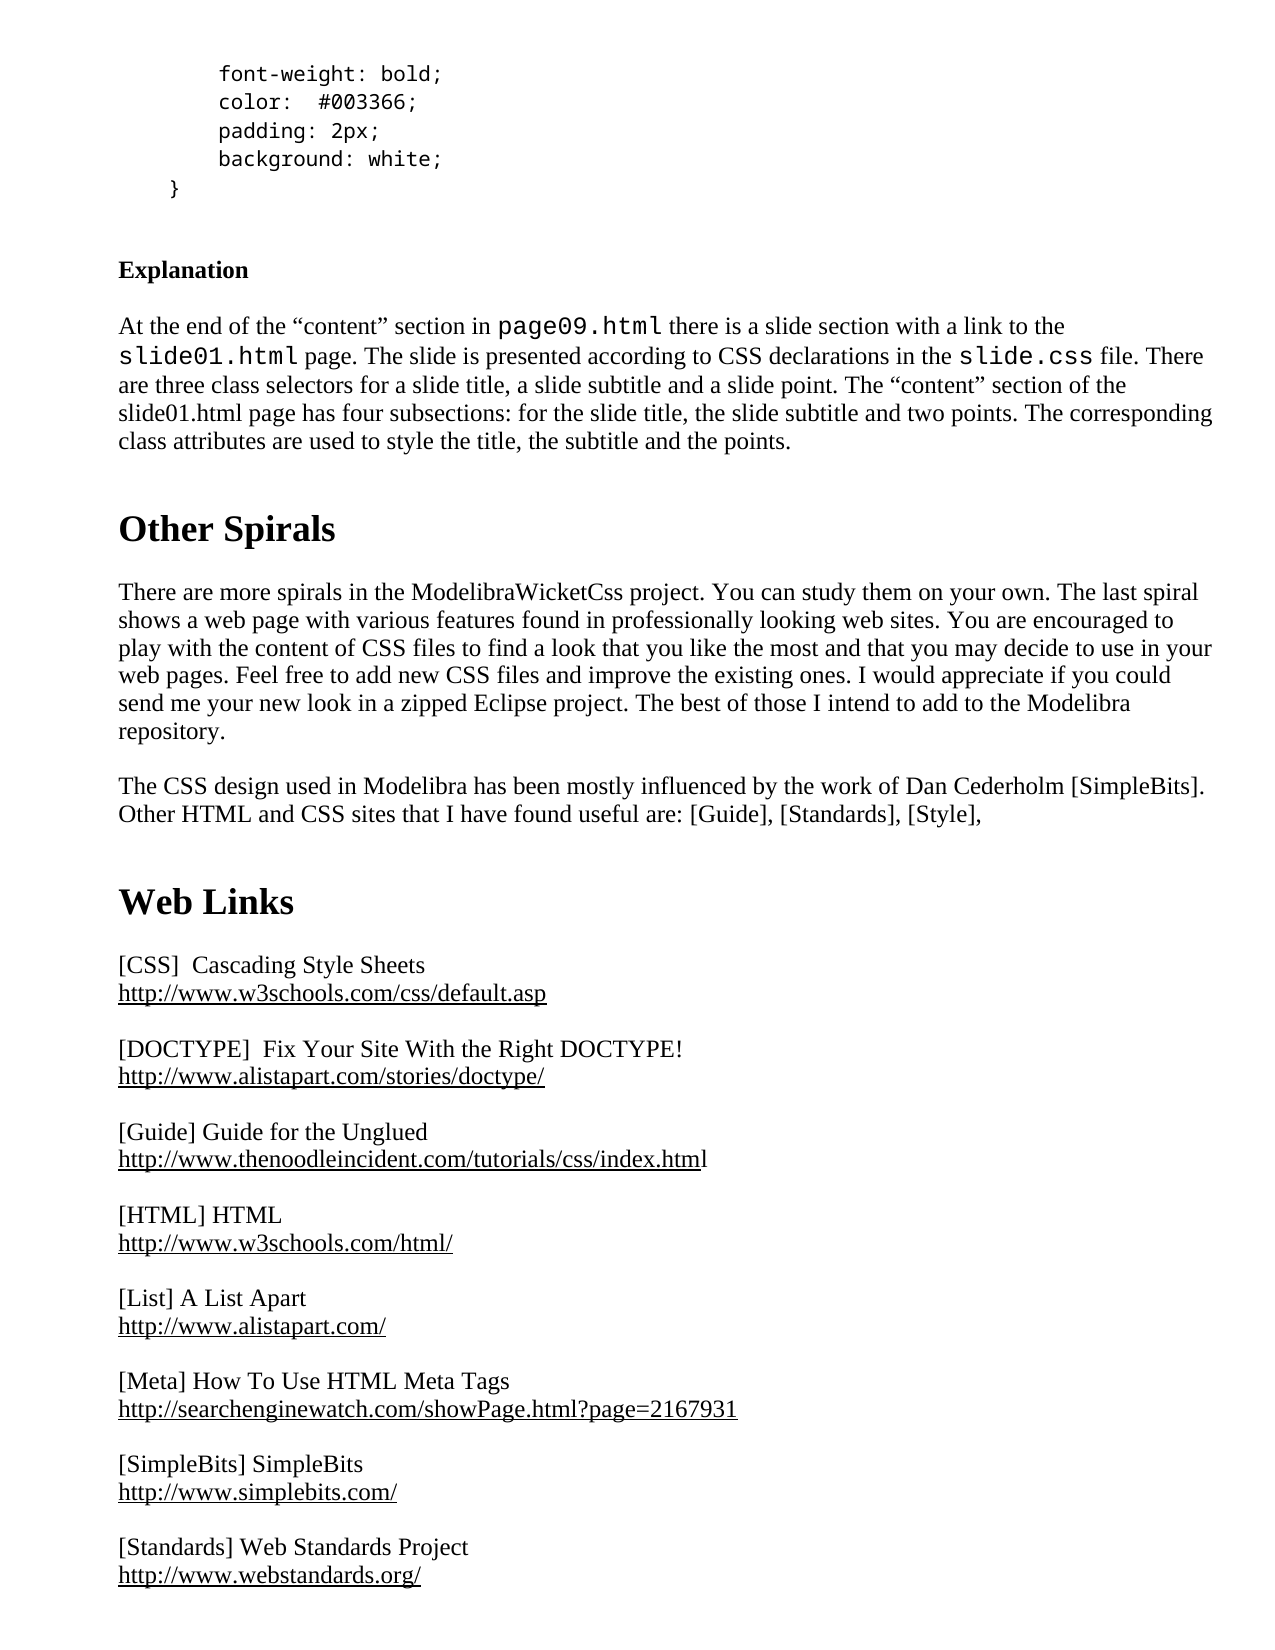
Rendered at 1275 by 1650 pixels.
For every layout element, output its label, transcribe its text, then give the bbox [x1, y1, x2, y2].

text http://www.w3schools.com/html/ [118, 1229, 1216, 1256]
text } [118, 173, 1216, 201]
text http://www.thenoodleincident.com/tutorials/css/index.html [118, 1146, 1216, 1173]
text http://www.alistapart.com/stories/doctype/ [118, 1062, 1216, 1090]
text [CSS] Cascading Style Sheets [118, 952, 1216, 979]
text http://www.simplebits.com/ [118, 1478, 1216, 1506]
subtitle Web Links [118, 881, 1216, 922]
text http://searchenginewatch.com/showPage.html?page=2167931 [118, 1395, 1216, 1423]
text background: white; [118, 144, 1216, 173]
text There are more spirals in the ModelibraWicketCss project. You can study them on your own. The last spiral shows a web page with various features found in professionally looking web sites. You are encouraged to play with the content of CSS files to find a look that you like the most and that you may decide to use in your web pages. Feel free to add new CSS files and improve the existing ones. I would appreciate if you could send me your new look in a zipped Eclipse project. The best of those I intend to add to the Modelibra repository. [118, 578, 1216, 745]
text color: #003366; [118, 87, 1216, 116]
text Explanation [118, 257, 1216, 284]
text font-weight: bold; [118, 59, 1216, 87]
text [Standards] Web Standards Project [118, 1533, 1216, 1561]
text [HTML] HTML [118, 1201, 1216, 1229]
subtitle Other Spirals [118, 507, 1216, 549]
text http://www.alistapart.com/ [118, 1312, 1216, 1339]
text [Guide] Guide for the Unglued [118, 1118, 1216, 1146]
text [DOCTYPE] Fix Your Site With the Right DOCTYPE! [118, 1035, 1216, 1062]
text [List] A List Apart [118, 1284, 1216, 1312]
text padding: 2px; [118, 116, 1216, 144]
text [Meta] How To Use HTML Meta Tags [118, 1367, 1216, 1395]
text http://www.webstandards.org/ [118, 1561, 1216, 1589]
text At the end of the “content” section in page09.html there is a slide section with a link to the slide01.html page. The slide is presented according to CSS declarations in the slide.css file. There are three class selectors for a slide title, a slide subtitle and a slide point. The “content” section of the slide01.html page has four subsections: for the slide title, the slide subtitle and two points. The corresponding class attributes are used to style the title, the subtitle and the points. [118, 312, 1216, 455]
text The CSS design used in Modelibra has been mostly influenced by the work of Dan Cederholm [SimpleBits]. Other HTML and CSS sites that I have found useful are: [Guide], [Standards], [Style], [118, 772, 1216, 828]
text http://www.w3schools.com/css/default.asp [118, 979, 1216, 1007]
text [SimpleBits] SimpleBits [118, 1450, 1216, 1478]
